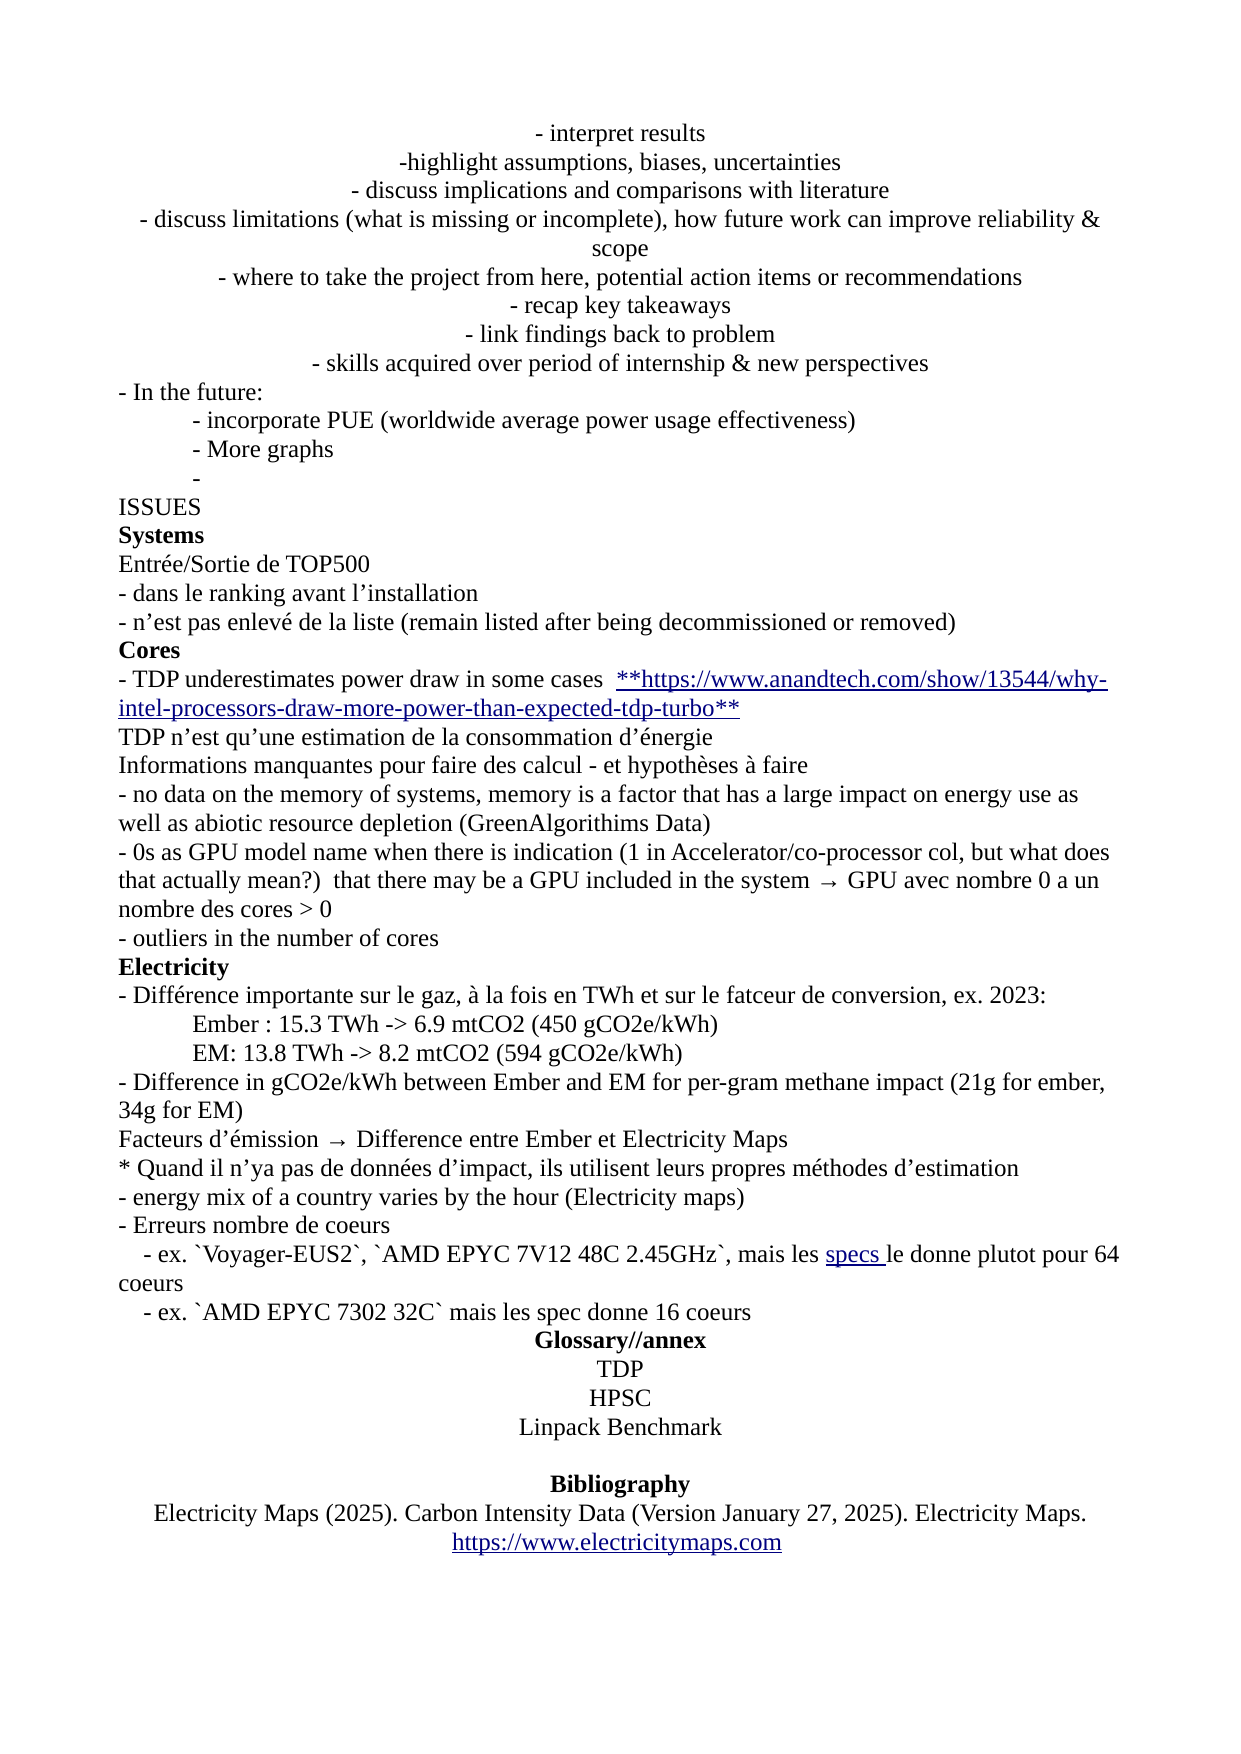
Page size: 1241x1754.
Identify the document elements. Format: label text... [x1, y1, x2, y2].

text TDP [118, 1354, 1122, 1383]
text Electricity Maps (2025). Carbon Intensity Data (Version January 27, 2025). Electricity Maps. https://www.electricitymaps.com [118, 1498, 1122, 1556]
text - [118, 463, 1122, 492]
text - discuss implications and comparisons with literature [118, 176, 1122, 204]
text - ex. `AMD EPYC 7302 32C` mais les spec donne 16 coeurs [118, 1297, 1122, 1326]
text -highlight assumptions, biases, uncertainties [118, 147, 1122, 176]
text - n’est pas enlevé de la liste (remain listed after being decommissioned or removed) [118, 607, 1122, 636]
text - interpret results [118, 118, 1122, 147]
text Glossary//annex [118, 1326, 1122, 1354]
text - ex. `Voyager-EUS2`, `AMD EPYC 7V12 48C 2.45GHz`, mais les specs le donne plutot pour 64 coeurs [118, 1239, 1122, 1297]
text Facteurs d’émission → Difference entre Ember et Electricity Maps [118, 1124, 1122, 1153]
text - Difference in gCO2e/kWh between Ember and EM for per-gram methane impact (21g for ember, 34g for EM) [118, 1067, 1122, 1124]
text EM: 13.8 TWh -> 8.2 mtCO2 (594 gCO2e/kWh) [118, 1038, 1122, 1067]
text - Différence importante sur le gaz, à la fois en TWh et sur le fatceur de conversion, ex. 2023: [118, 981, 1122, 1009]
text - where to take the project from here, potential action items or recommendations [118, 262, 1122, 291]
text Systems Entrée/Sortie de TOP500 [118, 521, 1122, 578]
text * Quand il n’ya pas de données d’impact, ils utilisent leurs propres méthodes d’estimation [118, 1153, 1122, 1182]
text - TDP underestimates power draw in some cases **https://www.anandtech.com/show/13544/why-intel-processors-draw-more-power-than-expected-tdp-turbo** [118, 664, 1122, 722]
text - dans le ranking avant l’installation [118, 578, 1122, 607]
text TDP n’est qu’une estimation de la consommation d’énergie [118, 722, 1122, 751]
text Ember : 15.3 TWh -> 6.9 mtCO2 (450 gCO2e/kWh) [118, 1009, 1122, 1038]
text Cores [118, 636, 1122, 664]
text - incorporate PUE (worldwide average power usage effectiveness) [118, 406, 1122, 434]
text - 0s as GPU model name when there is indication (1 in Accelerator/co-processor col, but what does that actually mean?) that there may be a GPU included in the system → GPU avec nombre 0 a un nombre des cores > 0 [118, 837, 1122, 923]
text Informations manquantes pour faire des calcul - et hypothèses à faire [118, 751, 1122, 779]
text Linpack Benchmark [118, 1412, 1122, 1441]
text Electricity [118, 952, 1122, 981]
text - recap key takeaways [118, 291, 1122, 319]
text - More graphs [118, 434, 1122, 463]
text - outliers in the number of cores [118, 923, 1122, 952]
text - discuss limitations (what is missing or incomplete), how future work can improve reliability & scope [118, 204, 1122, 262]
text - skills acquired over period of internship & new perspectives [118, 348, 1122, 377]
text ISSUES [118, 492, 1122, 521]
text - link findings back to problem [118, 319, 1122, 348]
text - energy mix of a country varies by the hour (Electricity maps) [118, 1182, 1122, 1211]
text Bibliography [118, 1469, 1122, 1498]
text - Erreurs nombre de coeurs [118, 1211, 1122, 1239]
text - In the future: [118, 377, 1122, 406]
text - no data on the memory of systems, memory is a factor that has a large impact on energy use as well as abiotic resource depletion (GreenAlgorithims Data) [118, 779, 1122, 837]
text HPSC [118, 1383, 1122, 1412]
